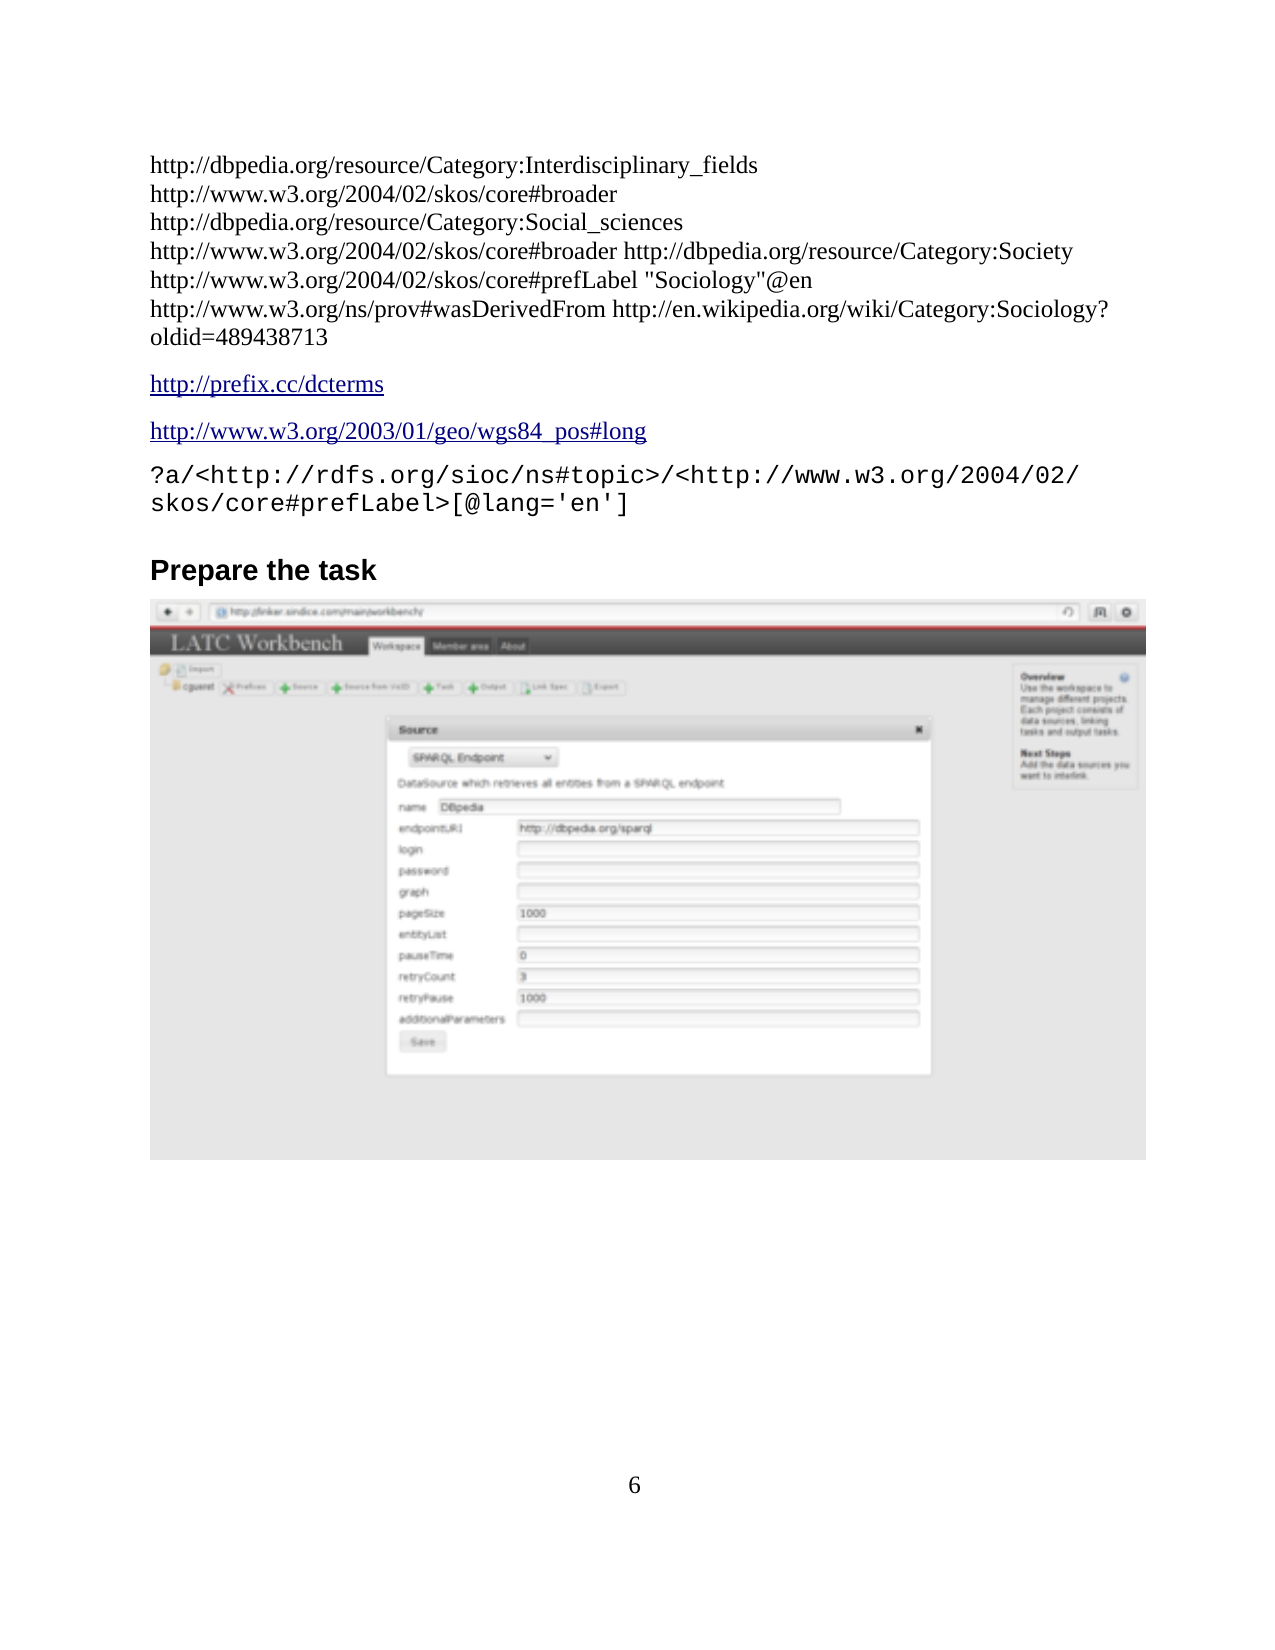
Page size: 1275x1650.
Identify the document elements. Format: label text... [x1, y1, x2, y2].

text http://dbpedia.org/resource/Category:Interdisciplinary_fields http://www.w3.org/2004/02/skos/core#broader http://dbpedia.org/resource/Category:Social_sciences http://www.w3.org/2004/02/skos/core#broader http://dbpedia.org/resource/Category:Society http://www.w3.org/2004/02/skos/core#prefLabel "Sociology"@en http://www.w3.org/ns/prov#wasDerivedFrom http://en.wikipedia.org/wiki/Category:Sociology?oldid=489438713 [150, 150, 1125, 351]
subtitle Prepare the task [150, 553, 1125, 587]
text http://prefix.cc/dcterms [150, 369, 1125, 398]
text http://www.w3.org/2003/01/geo/wgs84_pos#long [150, 416, 1125, 444]
text ?a/<http://rdfs.org/sioc/ns#topic>/<http://www.w3.org/2004/02/skos/core#prefLabel>[@lang='en'] [150, 462, 1125, 519]
picture [150, 599, 1146, 1160]
